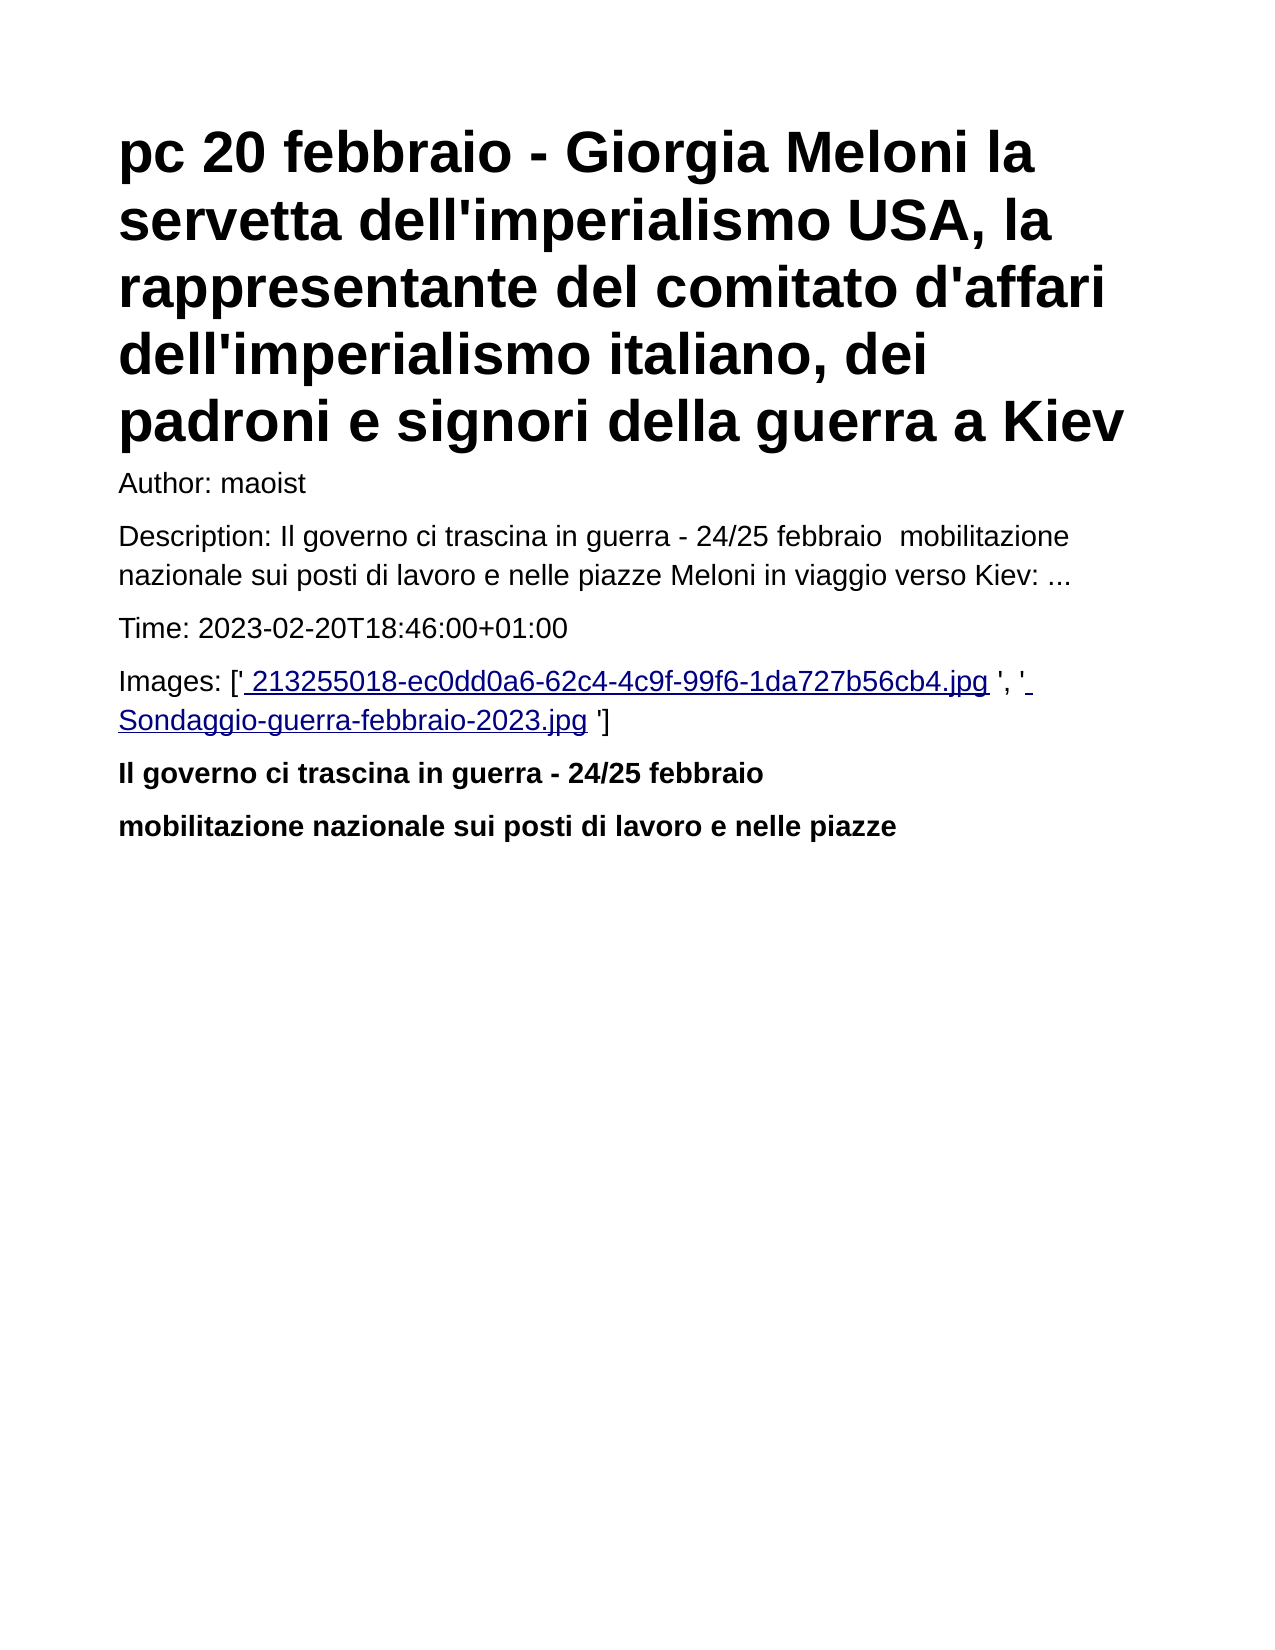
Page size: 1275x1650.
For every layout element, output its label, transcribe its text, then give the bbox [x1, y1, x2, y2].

text mobilitazione nazionale sui posti di lavoro e nelle piazze [118, 809, 1157, 842]
subtitle pc 20 febbraio - Giorgia Meloni la servetta dell'imperialismo USA, la rappresentante del comitato d'affari dell'imperialismo italiano, dei padroni e signori della guerra a Kiev [118, 118, 1157, 453]
text Time: 2023-02-20T18:46:00+01:00 [118, 611, 1157, 644]
text Description: Il governo ci trascina in guerra - 24/25 febbraio mobilitazione nazionale sui posti di lavoro e nelle piazze Meloni in viaggio verso Kiev: ... [118, 519, 1157, 591]
text Images: [' 213255018-ec0dd0a6-62c4-4c9f-99f6-1da727b56cb4.jpg ', ' Sondaggio-guerra-febbraio-2023.jpg '] [118, 664, 1157, 736]
text Author: maoist [118, 466, 1157, 499]
text Il governo ci trascina in guerra - 24/25 febbraio [118, 756, 1157, 789]
